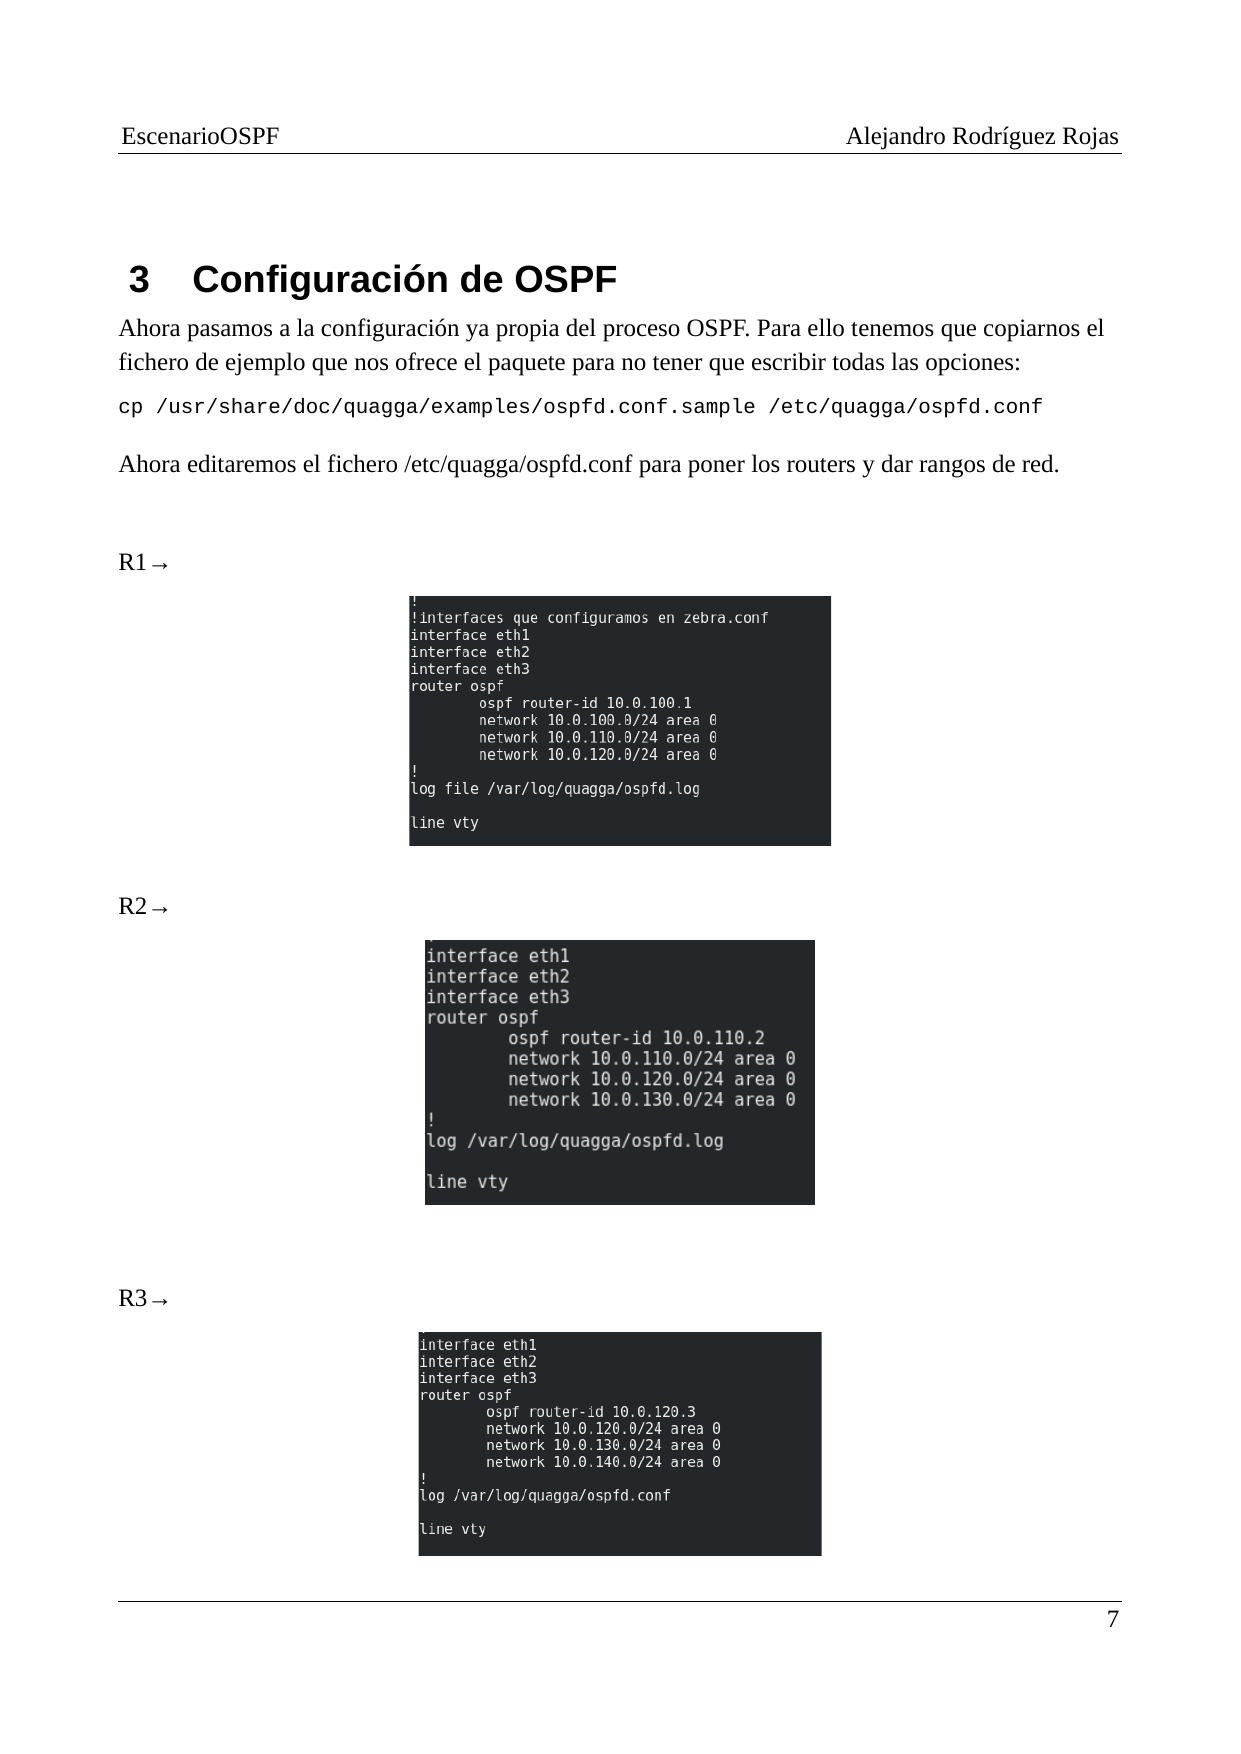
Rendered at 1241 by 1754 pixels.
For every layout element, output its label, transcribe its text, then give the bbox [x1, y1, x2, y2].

text R1→ [118, 547, 1122, 576]
text Ahora editaremos el fichero /etc/quagga/ospfd.conf para poner los routers y dar rangos de red. [118, 449, 1122, 478]
subtitle Configuración de OSPF [118, 257, 1122, 300]
text R2→ [118, 891, 1122, 920]
text Ahora pasamos a la configuración ya propia del proceso OSPF. Para ello tenemos que copiarnos el fichero de ejemplo que nos ofrece el paquete para no tener que escribir todas las opciones: [118, 313, 1122, 376]
text R3→ [118, 1283, 1122, 1312]
text cp /usr/share/doc/quagga/examples/ospfd.conf.sample /etc/quagga/ospfd.conf [118, 396, 1122, 420]
